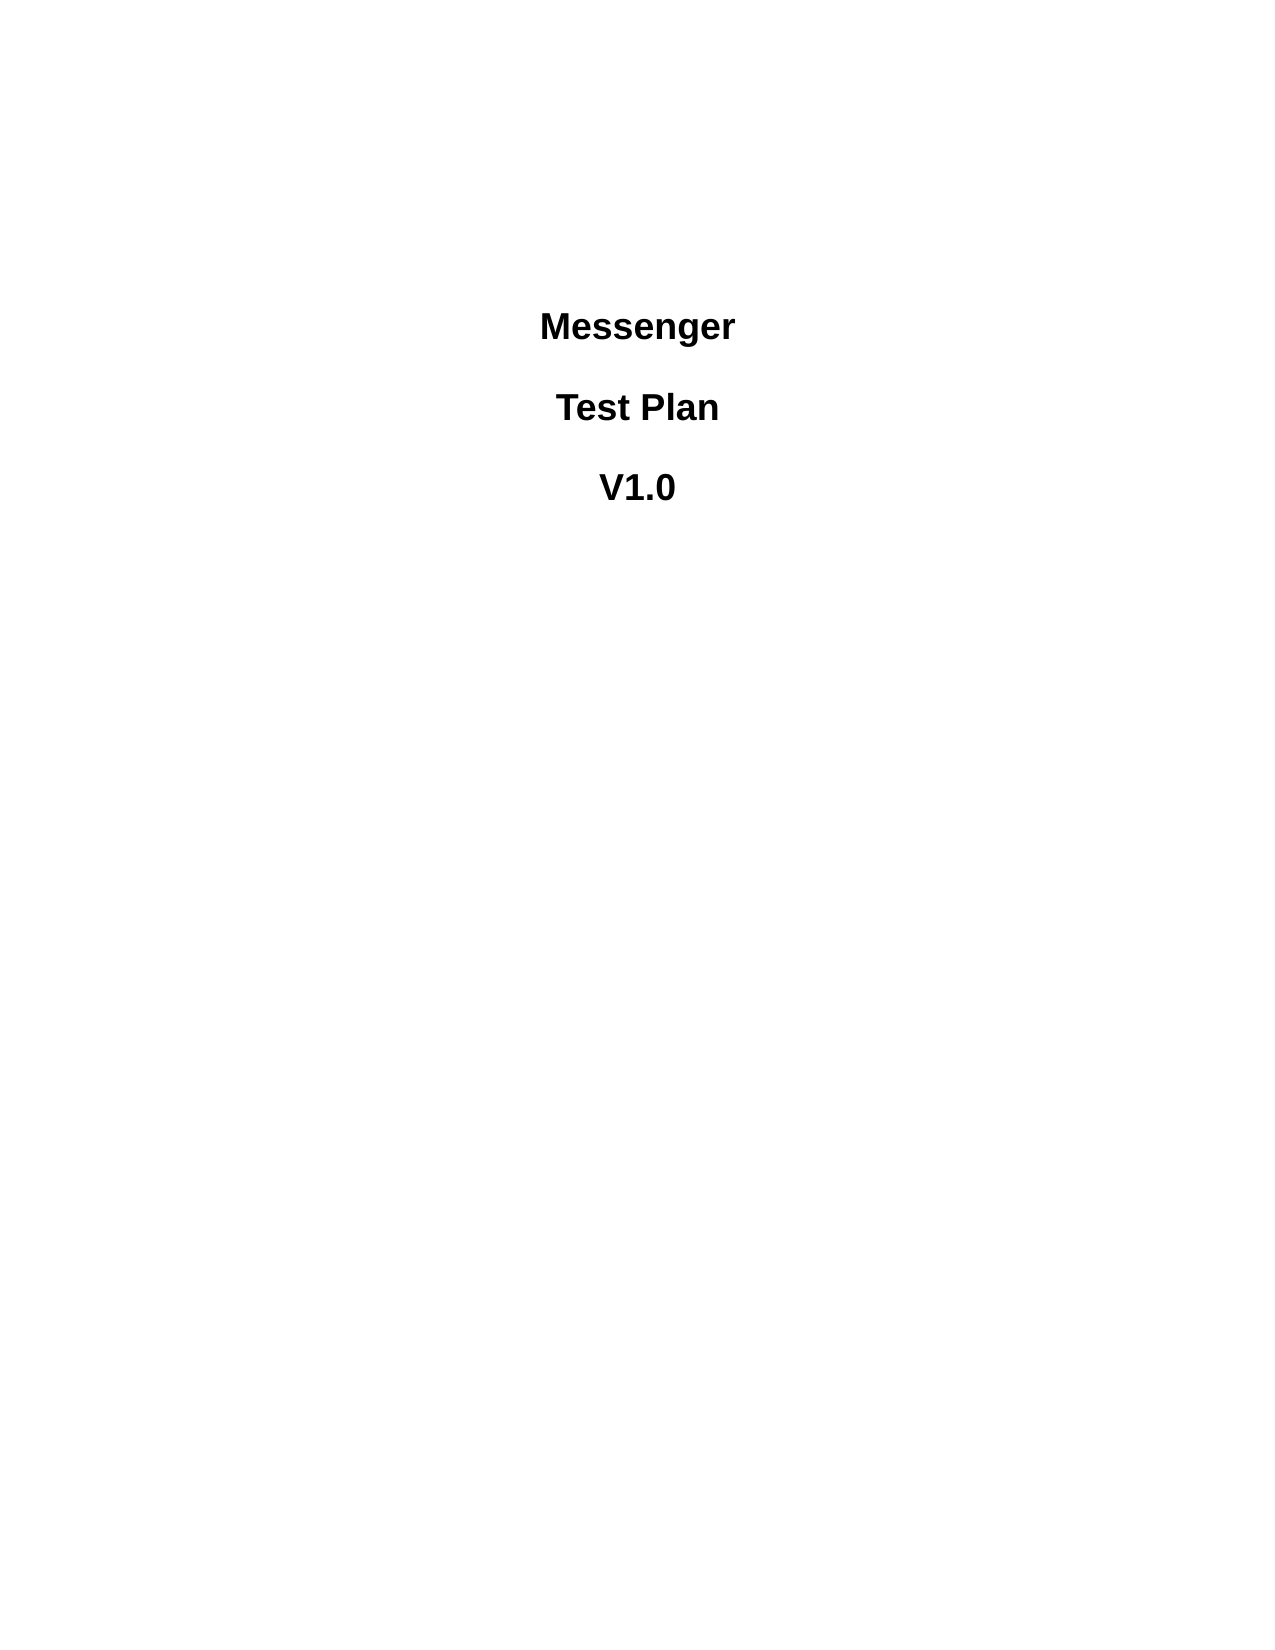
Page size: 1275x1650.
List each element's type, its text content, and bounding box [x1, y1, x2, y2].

title Test Plan [118, 385, 1157, 428]
title V1.0 [118, 466, 1157, 509]
title Messenger [118, 304, 1157, 347]
